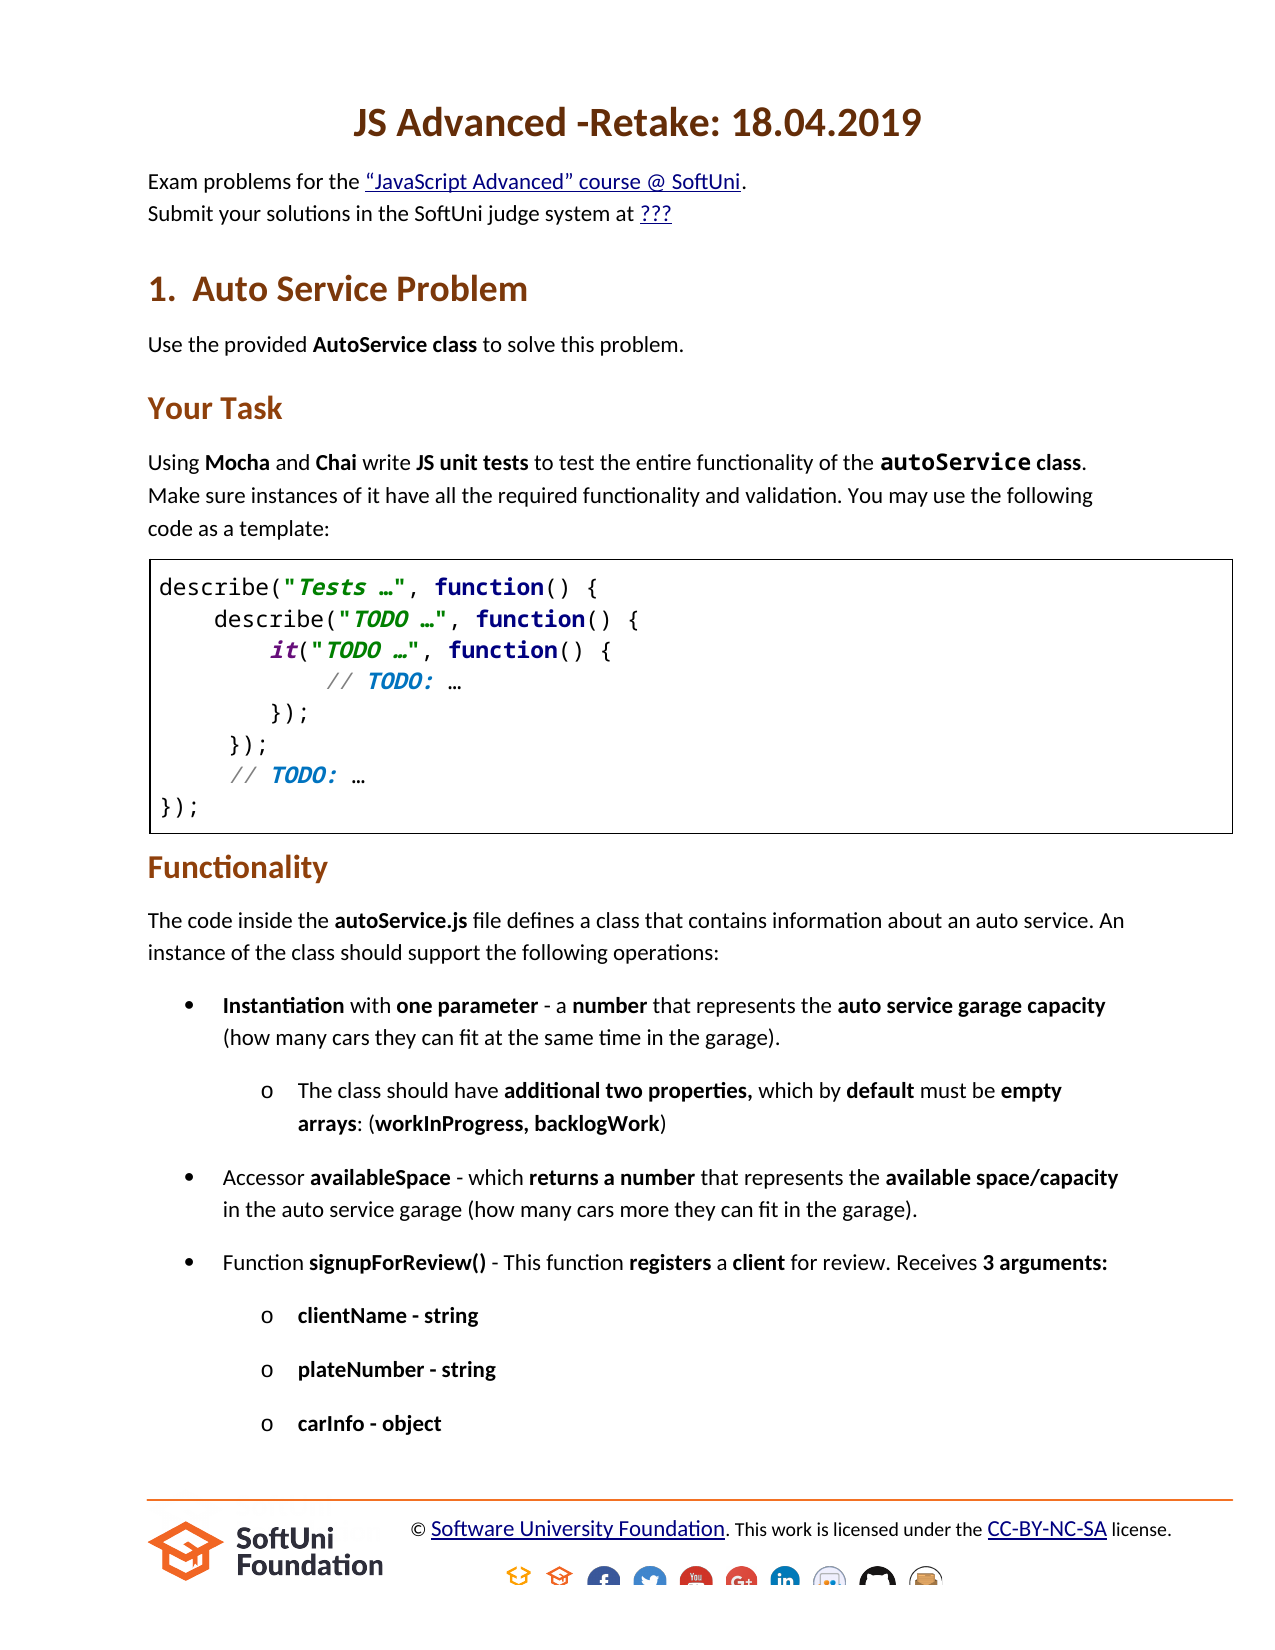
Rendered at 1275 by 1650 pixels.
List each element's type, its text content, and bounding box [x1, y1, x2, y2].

text The code inside the autoService.js file defines a class that contains information about an auto service. An instance of the class should support the following operations: [148, 906, 1127, 966]
table_header describe("Tests …", function() { describe("TODO …", function() { it("TODO …", function() { // TODO: … }); }); // TODO: … }); [151, 560, 1232, 833]
subtitle Your Task [148, 387, 1127, 428]
list Instantiation with one parameter - a number that represents the auto service garage capacity (how many cars they can fit at the same time in the garage). [185, 991, 1127, 1051]
text Using Mocha and Chai write JS unit tests to test the entire functionality of the autoService class. Make sure instances of it have all the required functionality and validation. You may use the following code as a template: [148, 446, 1127, 542]
subtitle Functionality [148, 847, 1127, 887]
list The class should have additional two properties, which by default must be empty arrays: (workInProgress, backlogWork) [260, 1076, 1127, 1138]
text Use the provided AutoService class to solve this problem. [148, 330, 1127, 358]
list carInfo - object [260, 1409, 1127, 1439]
list Accessor availableSpace - which returns a number that represents the available space/capacity in the auto service garage (how many cars more they can fit in the garage). [185, 1163, 1127, 1223]
text Exam problems for the “JavaScript Advanced” course @ SoftUni. Submit your solutions in the SoftUni judge system at ??? [148, 167, 1127, 227]
list Function signupForReview() - This function registers a client for review. Receives 3 arguments: [185, 1248, 1127, 1276]
subtitle Auto Service Problem [148, 264, 1127, 310]
list plateNumber - string [260, 1355, 1127, 1384]
list clientName - string [260, 1301, 1127, 1330]
subtitle JS Advanced -Retake: 18.04.2019 [148, 96, 1127, 147]
